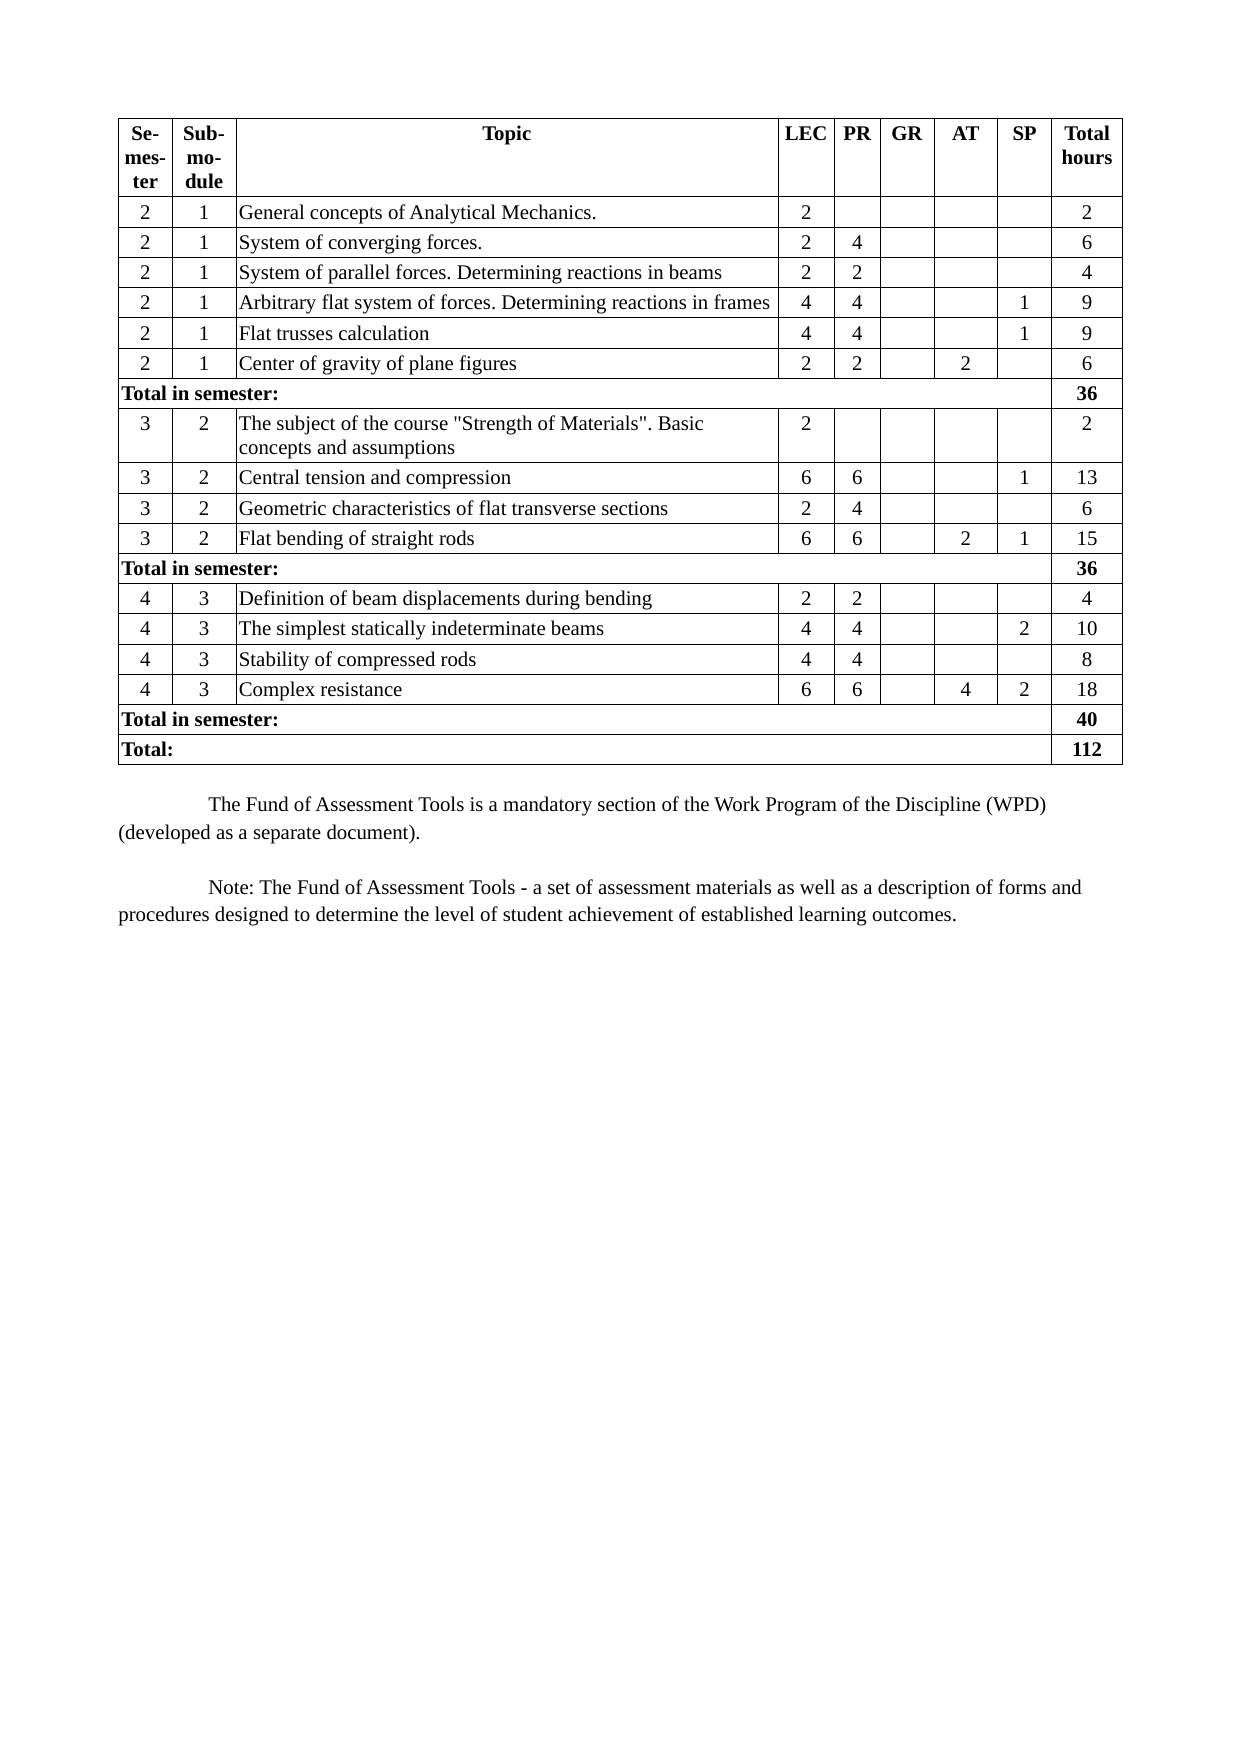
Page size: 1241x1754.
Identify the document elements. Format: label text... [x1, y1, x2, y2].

text Note: The Fund of Assessment Tools - a set of assessment materials as well as a description of forms and procedures designed to determine the level of student achievement of established learning outcomes. [118, 875, 1122, 926]
table_cell 2 [779, 349, 834, 378]
table_cell 4 [835, 228, 880, 257]
table_cell 4 [935, 675, 997, 704]
table_cell 4 [779, 318, 834, 347]
table_cell [998, 258, 1051, 287]
table_cell Stability of compressed rods [237, 645, 778, 674]
table_cell [935, 197, 997, 227]
table_cell [998, 494, 1051, 523]
table_cell 2 [1052, 197, 1122, 227]
table_cell 36 [1052, 554, 1122, 583]
table_cell [998, 645, 1051, 674]
table_cell 4 [835, 494, 880, 523]
table_cell [935, 318, 997, 347]
table_cell 36 [1052, 379, 1122, 408]
table_header Sub‑ mo‑ dule [173, 119, 236, 196]
table_cell 4 [1052, 258, 1122, 287]
table_header PR [835, 119, 880, 196]
table_cell 2 [119, 318, 172, 347]
table_cell 2 [998, 675, 1051, 704]
table_cell 2 [119, 349, 172, 378]
table_cell 1 [998, 318, 1051, 347]
table_header SP [998, 119, 1051, 196]
text The Fund of Assessment Tools is a mandatory section of the Work Program of the Discipline (WPD) (developed as a separate document). [118, 792, 1122, 844]
table_cell [881, 524, 934, 553]
table_cell 1 [173, 318, 236, 347]
table_cell 10 [1052, 614, 1122, 643]
table_cell Total in semester: [119, 705, 1051, 734]
table_cell 4 [779, 288, 834, 317]
table_cell [881, 318, 934, 347]
table_cell 40 [1052, 705, 1122, 734]
table_cell Total in semester: [119, 379, 1051, 408]
table_cell 2 [779, 494, 834, 523]
table_cell 2 [935, 524, 997, 553]
table_cell [935, 409, 997, 462]
table_cell [935, 584, 997, 613]
table_cell 2 [173, 409, 236, 462]
table_cell 6 [779, 675, 834, 704]
table_cell 6 [835, 463, 880, 492]
table_cell 6 [779, 463, 834, 492]
table_cell [881, 288, 934, 317]
table_cell System of parallel forces. Determining reactions in beams [237, 258, 778, 287]
table_cell 2 [119, 228, 172, 257]
table_cell [835, 197, 880, 227]
table_cell The subject of the course "Strength of Materials". Basic concepts and assumptions [237, 409, 778, 462]
table_cell 4 [835, 318, 880, 347]
table_cell 6 [1052, 349, 1122, 378]
table_cell 2 [779, 584, 834, 613]
table_cell 1 [173, 197, 236, 227]
table_cell Total: [119, 735, 1051, 764]
table_cell 6 [835, 524, 880, 553]
table_cell [935, 288, 997, 317]
table_cell 4 [119, 675, 172, 704]
table_cell 8 [1052, 645, 1122, 674]
table_cell 1 [998, 288, 1051, 317]
table_header Se‑ mes‑ ter [119, 119, 172, 196]
table_cell [881, 494, 934, 523]
table_cell 4 [119, 645, 172, 674]
table_cell [881, 675, 934, 704]
table_cell 2 [998, 614, 1051, 643]
table_cell [998, 584, 1051, 613]
table_cell [835, 409, 880, 462]
table_cell 2 [119, 197, 172, 227]
table_cell [881, 258, 934, 287]
table_cell 1 [998, 463, 1051, 492]
table_cell Total in semester: [119, 554, 1051, 583]
table_cell 2 [1052, 409, 1122, 462]
table_cell [998, 349, 1051, 378]
table_cell General concepts of Analytical Mechanics. [237, 197, 778, 227]
table_cell System of converging forces. [237, 228, 778, 257]
table_cell [935, 258, 997, 287]
table_cell 6 [1052, 228, 1122, 257]
table_cell 1 [173, 228, 236, 257]
table_cell 4 [119, 614, 172, 643]
table_cell 9 [1052, 318, 1122, 347]
table_cell Flat trusses calculation [237, 318, 778, 347]
table_cell [935, 614, 997, 643]
table_cell [881, 409, 934, 462]
table_cell 1 [173, 288, 236, 317]
table_cell 2 [779, 197, 834, 227]
table_cell [935, 494, 997, 523]
table_cell Central tension and compression [237, 463, 778, 492]
table_cell 2 [779, 228, 834, 257]
table_cell [881, 349, 934, 378]
table_cell 1 [173, 349, 236, 378]
table_cell 4 [835, 614, 880, 643]
table_header Topic [237, 119, 778, 196]
table_cell [881, 197, 934, 227]
table_cell 4 [835, 288, 880, 317]
table_cell 2 [935, 349, 997, 378]
table_cell 3 [119, 494, 172, 523]
table_cell [935, 228, 997, 257]
table_cell 4 [119, 584, 172, 613]
table_cell 2 [173, 494, 236, 523]
table_cell 3 [173, 584, 236, 613]
table_cell The simplest statically indeterminate beams [237, 614, 778, 643]
table_cell 1 [173, 258, 236, 287]
table_cell 6 [835, 675, 880, 704]
table_cell 4 [1052, 584, 1122, 613]
table_cell 6 [779, 524, 834, 553]
table_cell [881, 584, 934, 613]
table_cell 13 [1052, 463, 1122, 492]
table_cell 3 [119, 524, 172, 553]
table_cell 15 [1052, 524, 1122, 553]
table_cell 2 [835, 349, 880, 378]
table_cell 1 [998, 524, 1051, 553]
table_cell Definition of beam displacements during bending [237, 584, 778, 613]
table_cell Flat bending of straight rods [237, 524, 778, 553]
table_cell 2 [835, 584, 880, 613]
table_cell Arbitrary flat system of forces. Determining reactions in frames [237, 288, 778, 317]
table_cell [998, 409, 1051, 462]
table_cell 2 [119, 258, 172, 287]
table_cell 3 [119, 463, 172, 492]
table_cell 3 [173, 645, 236, 674]
table_cell 9 [1052, 288, 1122, 317]
table_header LEC [779, 119, 834, 196]
table_header AT [935, 119, 997, 196]
table_cell [881, 645, 934, 674]
table_header GR [881, 119, 934, 196]
table_cell [881, 614, 934, 643]
table_cell [935, 463, 997, 492]
table_cell [881, 463, 934, 492]
table_cell 4 [779, 645, 834, 674]
table_cell 2 [779, 409, 834, 462]
table_cell 2 [173, 524, 236, 553]
table_cell [998, 228, 1051, 257]
table_cell [998, 197, 1051, 227]
table_cell 3 [173, 614, 236, 643]
table_cell 112 [1052, 735, 1122, 764]
table_cell 2 [835, 258, 880, 287]
table_cell 3 [119, 409, 172, 462]
table_cell Complex resistance [237, 675, 778, 704]
table_cell 18 [1052, 675, 1122, 704]
table_cell 2 [119, 288, 172, 317]
table_cell [881, 228, 934, 257]
table_cell 4 [779, 614, 834, 643]
table_cell 6 [1052, 494, 1122, 523]
table_cell 2 [173, 463, 236, 492]
table_cell 4 [835, 645, 880, 674]
table_cell Geometric characteristics of flat transverse sections [237, 494, 778, 523]
table_cell [935, 645, 997, 674]
table_header Total hours [1052, 119, 1122, 196]
table_cell 2 [779, 258, 834, 287]
table_cell Center of gravity of plane figures [237, 349, 778, 378]
table_cell 3 [173, 675, 236, 704]
